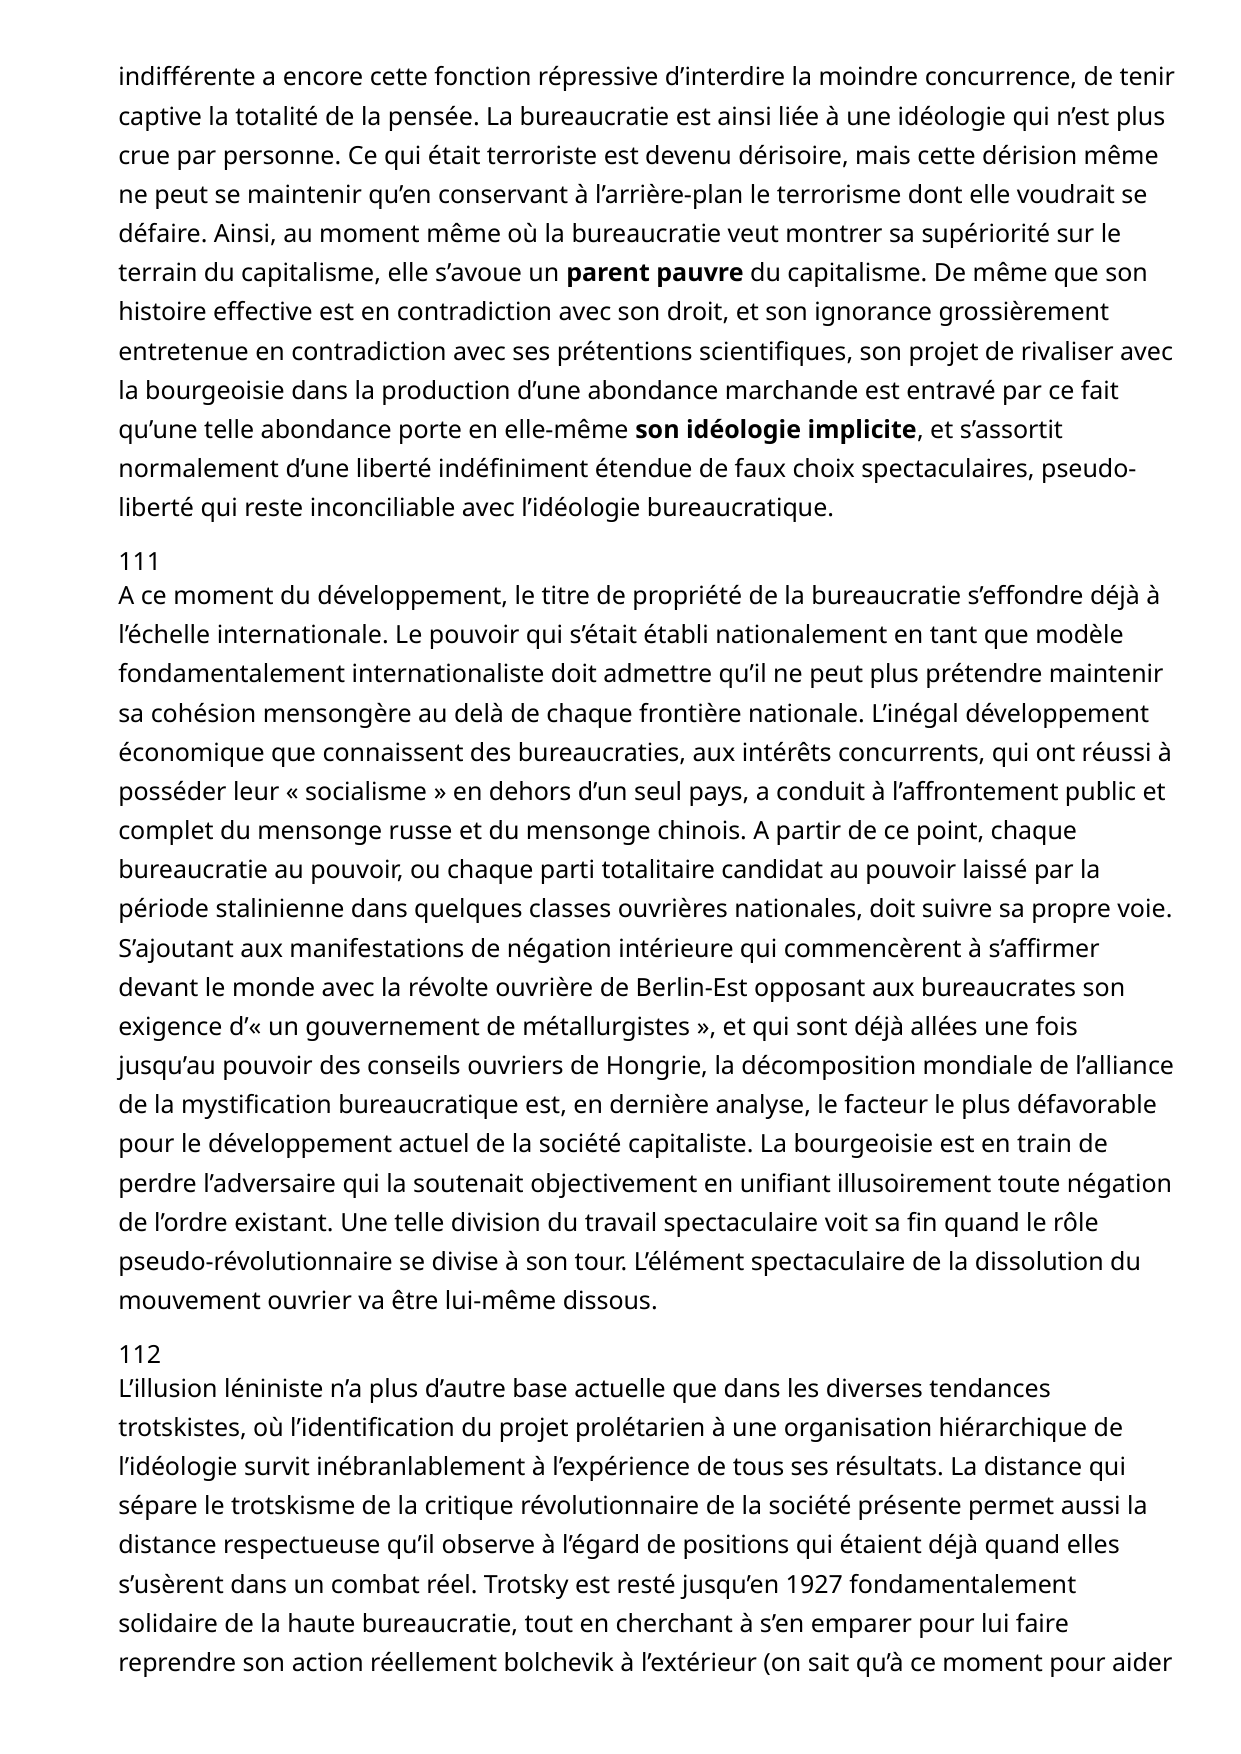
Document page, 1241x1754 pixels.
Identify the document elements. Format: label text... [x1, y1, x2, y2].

text A ce moment du développement, le titre de propriété de la bureaucratie s’effondre déjà à l’échelle internationale. Le pouvoir qui s’était établi nationalement en tant que modèle fondamentalement internationaliste doit admettre qu’il ne peut plus prétendre maintenir sa cohésion mensongère au delà de chaque frontière nationale. L’inégal développement économique que connaissent des bureaucraties, aux intérêts concurrents, qui ont réussi à posséder leur « socialisme » en dehors d’un seul pays, a conduit à l’affrontement public et complet du mensonge russe et du mensonge chinois. A partir de ce point, chaque bureaucratie au pouvoir, ou chaque parti totalitaire candidat au pouvoir laissé par la période stalinienne dans quelques classes ouvrières nationales, doit suivre sa propre voie. S’ajoutant aux manifestations de négation intérieure qui commencèrent à s’affirmer devant le monde avec la révolte ouvrière de Berlin-Est opposant aux bureaucrates son exigence d’« un gouvernement de métallurgistes », et qui sont déjà allées une fois jusqu’au pouvoir des conseils ouvriers de Hongrie, la décomposition mondiale de l’alliance de la mystification bureaucratique est, en dernière analyse, le facteur le plus défavorable pour le développement actuel de la société capitaliste. La bourgeoisie est en train de perdre l’adversaire qui la soutenait objectivement en unifiant illusoirement toute négation de l’ordre existant. Une telle division du travail spectaculaire voit sa fin quand le rôle pseudo-révolutionnaire se divise à son tour. L’élément spectaculaire de la dissolution du mouvement ouvrier va être lui-même dissous. [118, 578, 1181, 1317]
text L’illusion léniniste n’a plus d’autre base actuelle que dans les diverses tendances trotskistes, où l’identification du projet prolétarien à une organisation hiérarchique de l’idéologie survit inébranlablement à l’expérience de tous ses résultats. La distance qui sépare le trotskisme de la critique révolutionnaire de la société présente permet aussi la distance respectueuse qu’il observe à l’égard de positions qui étaient déjà quand elles s’usèrent dans un combat réel. Trotsky est resté jusqu’en 1927 fondamentalement solidaire de la haute bureaucratie, tout en cherchant à s’en emparer pour lui faire reprendre son action réellement bolchevik à l’extérieur (on sait qu’à ce moment pour aider [118, 1371, 1181, 1679]
text indifférente a encore cette fonction répressive d’interdire la moindre concurrence, de tenir captive la totalité de la pensée. La bureaucratie est ainsi liée à une idéologie qui n’est plus crue par personne. Ce qui était terroriste est devenu dérisoire, mais cette dérision même ne peut se maintenir qu’en conservant à l’arrière-plan le terrorisme dont elle voudrait se défaire. Ainsi, au moment même où la bureaucratie veut montrer sa supériorité sur le terrain du capitalisme, elle s’avoue un parent pauvre du capitalisme. De même que son histoire effective est en contradiction avec son droit, et son ignorance grossièrement entretenue en contradiction avec ses prétentions scientifiques, son projet de rivaliser avec la bourgeoisie dans la production d’une abondance marchande est entravé par ce fait qu’une telle abondance porte en elle-même son idéologie implicite, et s’assortit normalement d’une liberté indéfiniment étendue de faux choix spectaculaires, pseudo-liberté qui reste inconciliable avec l’idéologie bureaucratique. [118, 59, 1181, 524]
text 112 [118, 1336, 1181, 1371]
text 111 [118, 544, 1181, 578]
